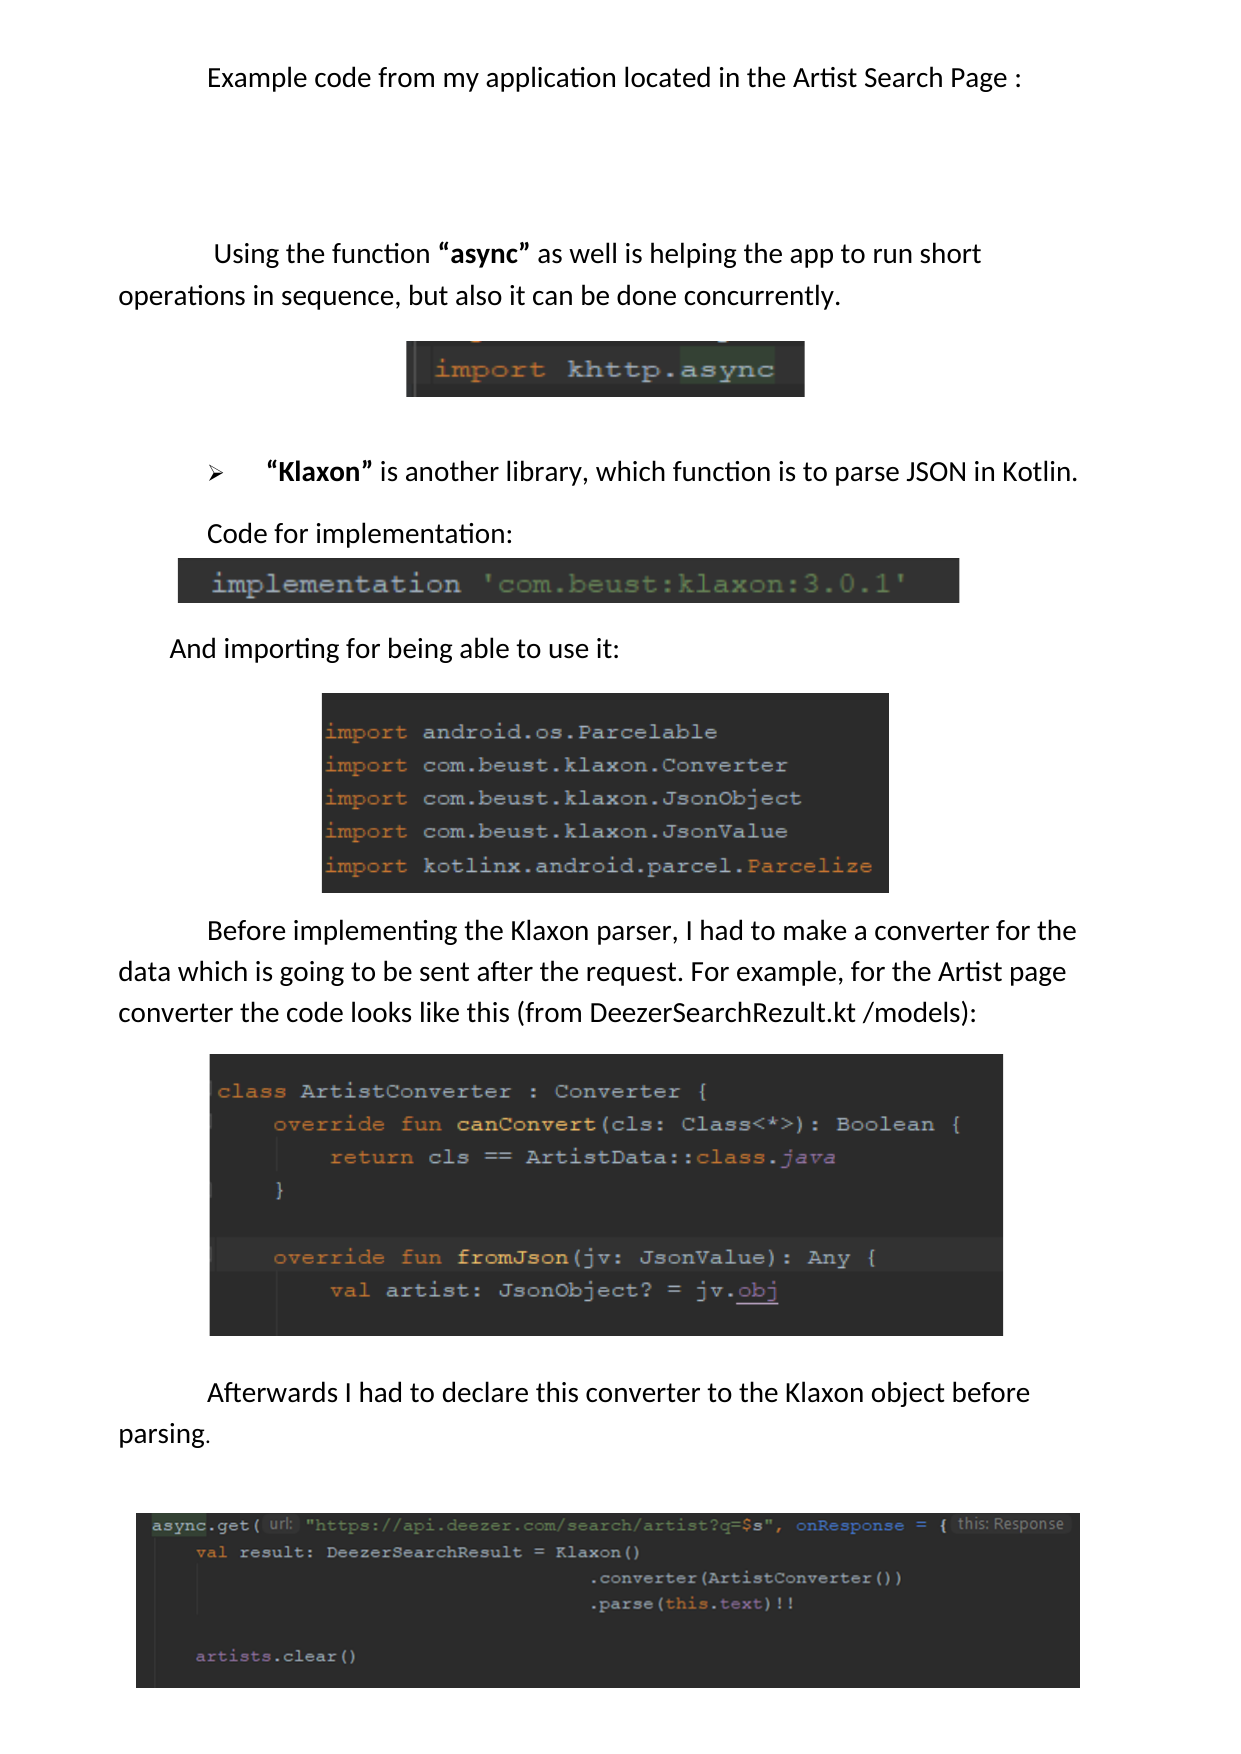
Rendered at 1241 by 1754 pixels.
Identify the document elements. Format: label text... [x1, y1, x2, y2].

text Example code from my application located in the Artist Search Page : [118, 59, 1093, 95]
list “Klaxon” is another library, which function is to parse JSON in Kotlin. [118, 453, 1093, 489]
text Code for implementation: [207, 515, 1093, 551]
text And importing for being able to use it: [169, 630, 1093, 665]
text Before implementing the Klaxon parser, I had to make a converter for the data which is going to be sent after the request. For example, for the Artist page converter the code looks like this (from DeezerSearchRezult.kt /models): [118, 912, 1093, 1030]
text Afterwards I had to declare this converter to the Klaxon object before parsing. [118, 1374, 1093, 1451]
text Using the function “async” as well is helping the app to run short operations in sequence, but also it can be done concurrently. [118, 236, 1093, 312]
